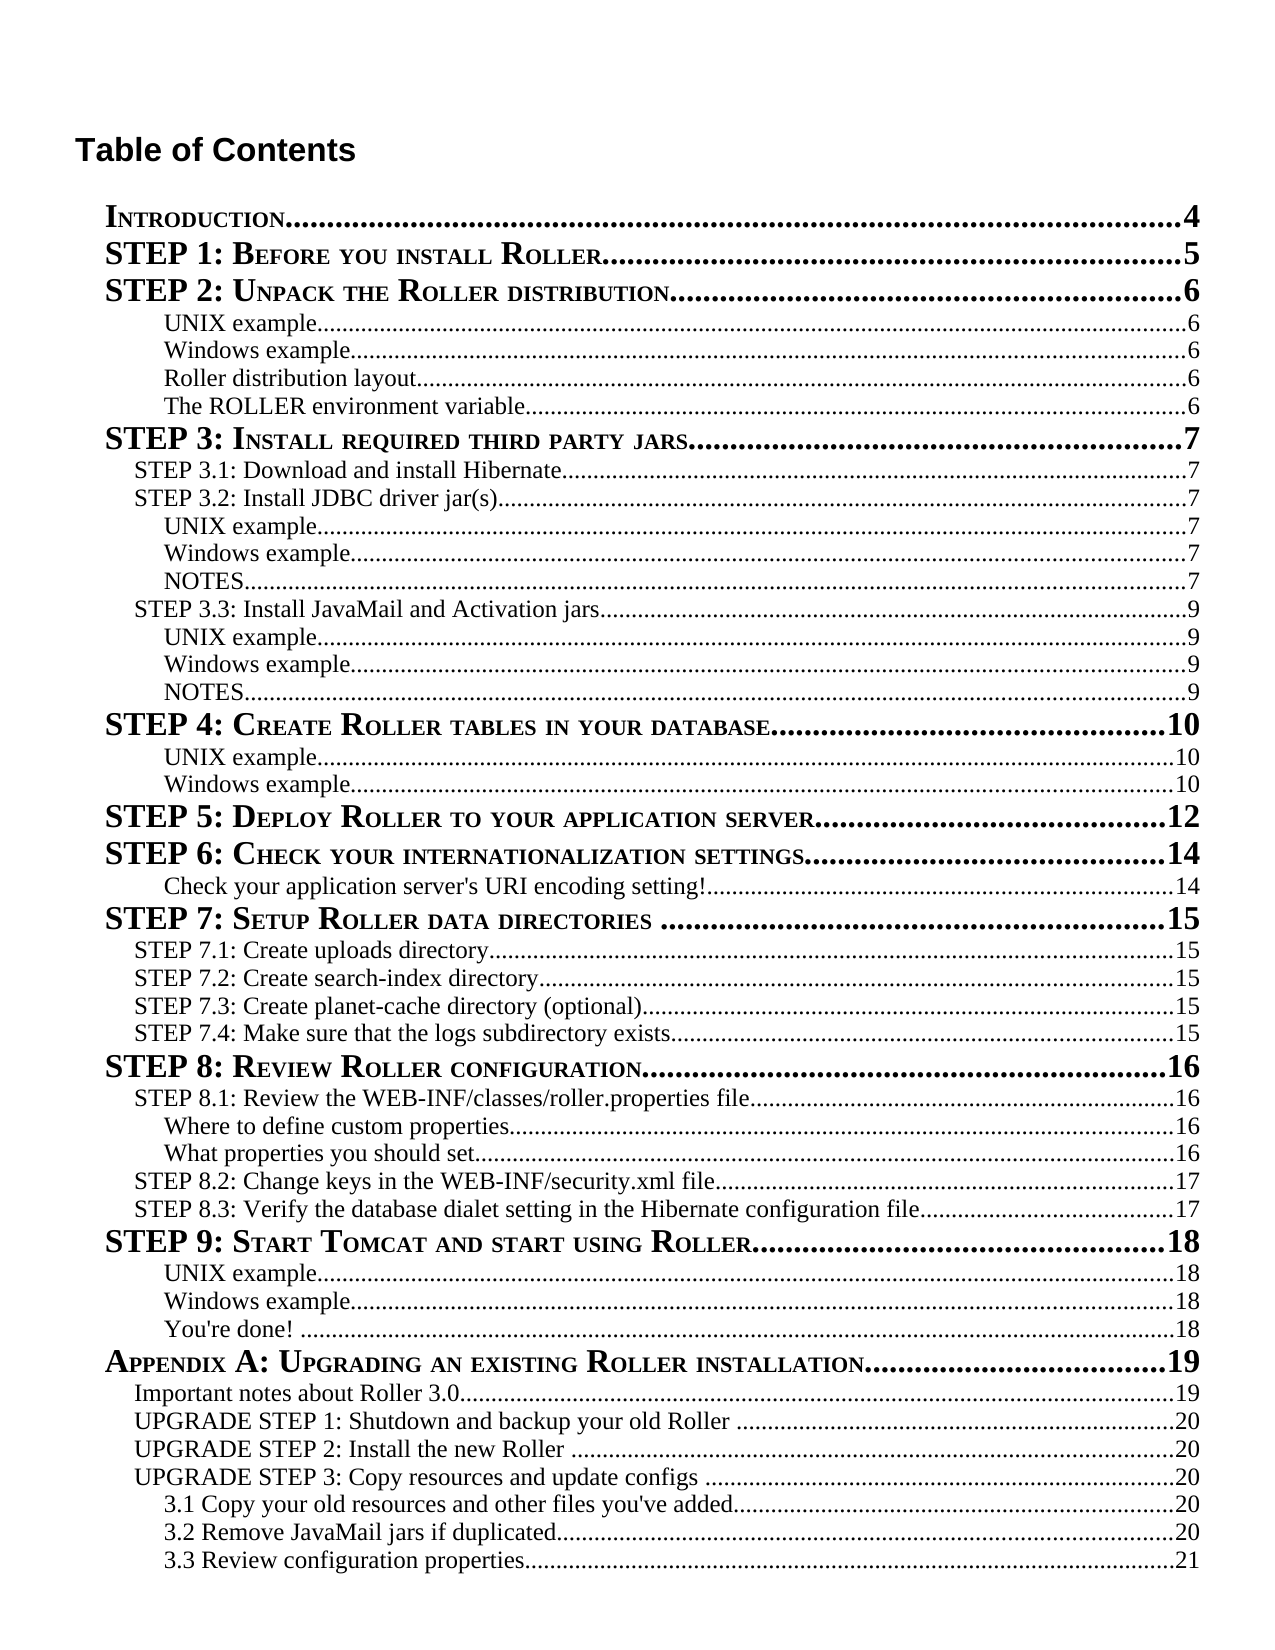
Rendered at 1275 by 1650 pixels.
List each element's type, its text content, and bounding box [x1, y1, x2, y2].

text UNIX example 10 [163, 743, 1200, 770]
text STEP 7.3: Create planet-cache directory (optional) 15 [134, 992, 1200, 1019]
text 3.1 Copy your old resources and other files you've added 20 [163, 1490, 1200, 1518]
text You're done! 18 [163, 1315, 1200, 1343]
text STEP 1: Before you install Roller 5 [104, 235, 1200, 272]
text STEP 8.3: Verify the database dialet setting in the Hibernate configuration file 17 [134, 1195, 1200, 1223]
text STEP 7.1: Create uploads directory 15 [134, 936, 1200, 964]
text STEP 3.2: Install JDBC driver jar(s) 7 [134, 484, 1200, 512]
text The ROLLER environment variable 6 [163, 392, 1200, 419]
text Windows example 10 [163, 770, 1200, 798]
text UNIX example 7 [163, 512, 1200, 539]
text STEP 3.1: Download and install Hibernate 7 [134, 456, 1200, 484]
text Appendix A: Upgrading an existing Roller installation 19 [104, 1343, 1200, 1379]
text 3.2 Remove JavaMail jars if duplicated 20 [163, 1518, 1200, 1546]
text STEP 8.1: Review the WEB-INF/classes/roller.properties file 16 [134, 1084, 1200, 1112]
text Where to define custom properties 16 [163, 1112, 1200, 1139]
text UPGRADE STEP 1: Shutdown and backup your old Roller 20 [134, 1407, 1200, 1435]
text UPGRADE STEP 2: Install the new Roller 20 [134, 1435, 1200, 1463]
text Introduction 4 [104, 198, 1200, 235]
text Windows example 9 [163, 650, 1200, 678]
text STEP 3.3: Install JavaMail and Activation jars 9 [134, 595, 1200, 623]
text STEP 8: Review Roller configuration 16 [104, 1047, 1200, 1084]
text STEP 4: Create Roller tables in your database 10 [104, 706, 1200, 743]
text STEP 6: Check your internationalization settings 14 [104, 835, 1200, 872]
text What properties you should set 16 [163, 1139, 1200, 1167]
subtitle Table of Contents [75, 131, 1200, 169]
text UNIX example 9 [163, 623, 1200, 650]
text STEP 9: Start Tomcat and start using Roller 18 [104, 1223, 1200, 1259]
text Windows example 7 [163, 539, 1200, 567]
text STEP 2: Unpack the Roller distribution 6 [104, 272, 1200, 309]
text NOTES 9 [163, 678, 1200, 706]
text 3.3 Review configuration properties 21 [163, 1546, 1200, 1573]
text UNIX example 18 [163, 1259, 1200, 1287]
text Check your application server's URI encoding setting! 14 [163, 872, 1200, 899]
text STEP 3: Install required third party jars 7 [104, 419, 1200, 456]
text Windows example 6 [163, 336, 1200, 364]
text STEP 7.2: Create search-index directory 15 [134, 964, 1200, 992]
text STEP 8.2: Change keys in the WEB-INF/security.xml file 17 [134, 1167, 1200, 1195]
text STEP 7: Setup Roller data directories 15 [104, 899, 1200, 936]
text Roller distribution layout 6 [163, 364, 1200, 392]
text NOTES 7 [163, 567, 1200, 595]
text STEP 5: Deploy Roller to your application server 12 [104, 798, 1200, 835]
text UPGRADE STEP 3: Copy resources and update configs 20 [134, 1463, 1200, 1490]
text Important notes about Roller 3.0 19 [134, 1379, 1200, 1407]
text Windows example 18 [163, 1287, 1200, 1315]
text STEP 7.4: Make sure that the logs subdirectory exists 15 [134, 1019, 1200, 1047]
text UNIX example 6 [163, 309, 1200, 336]
